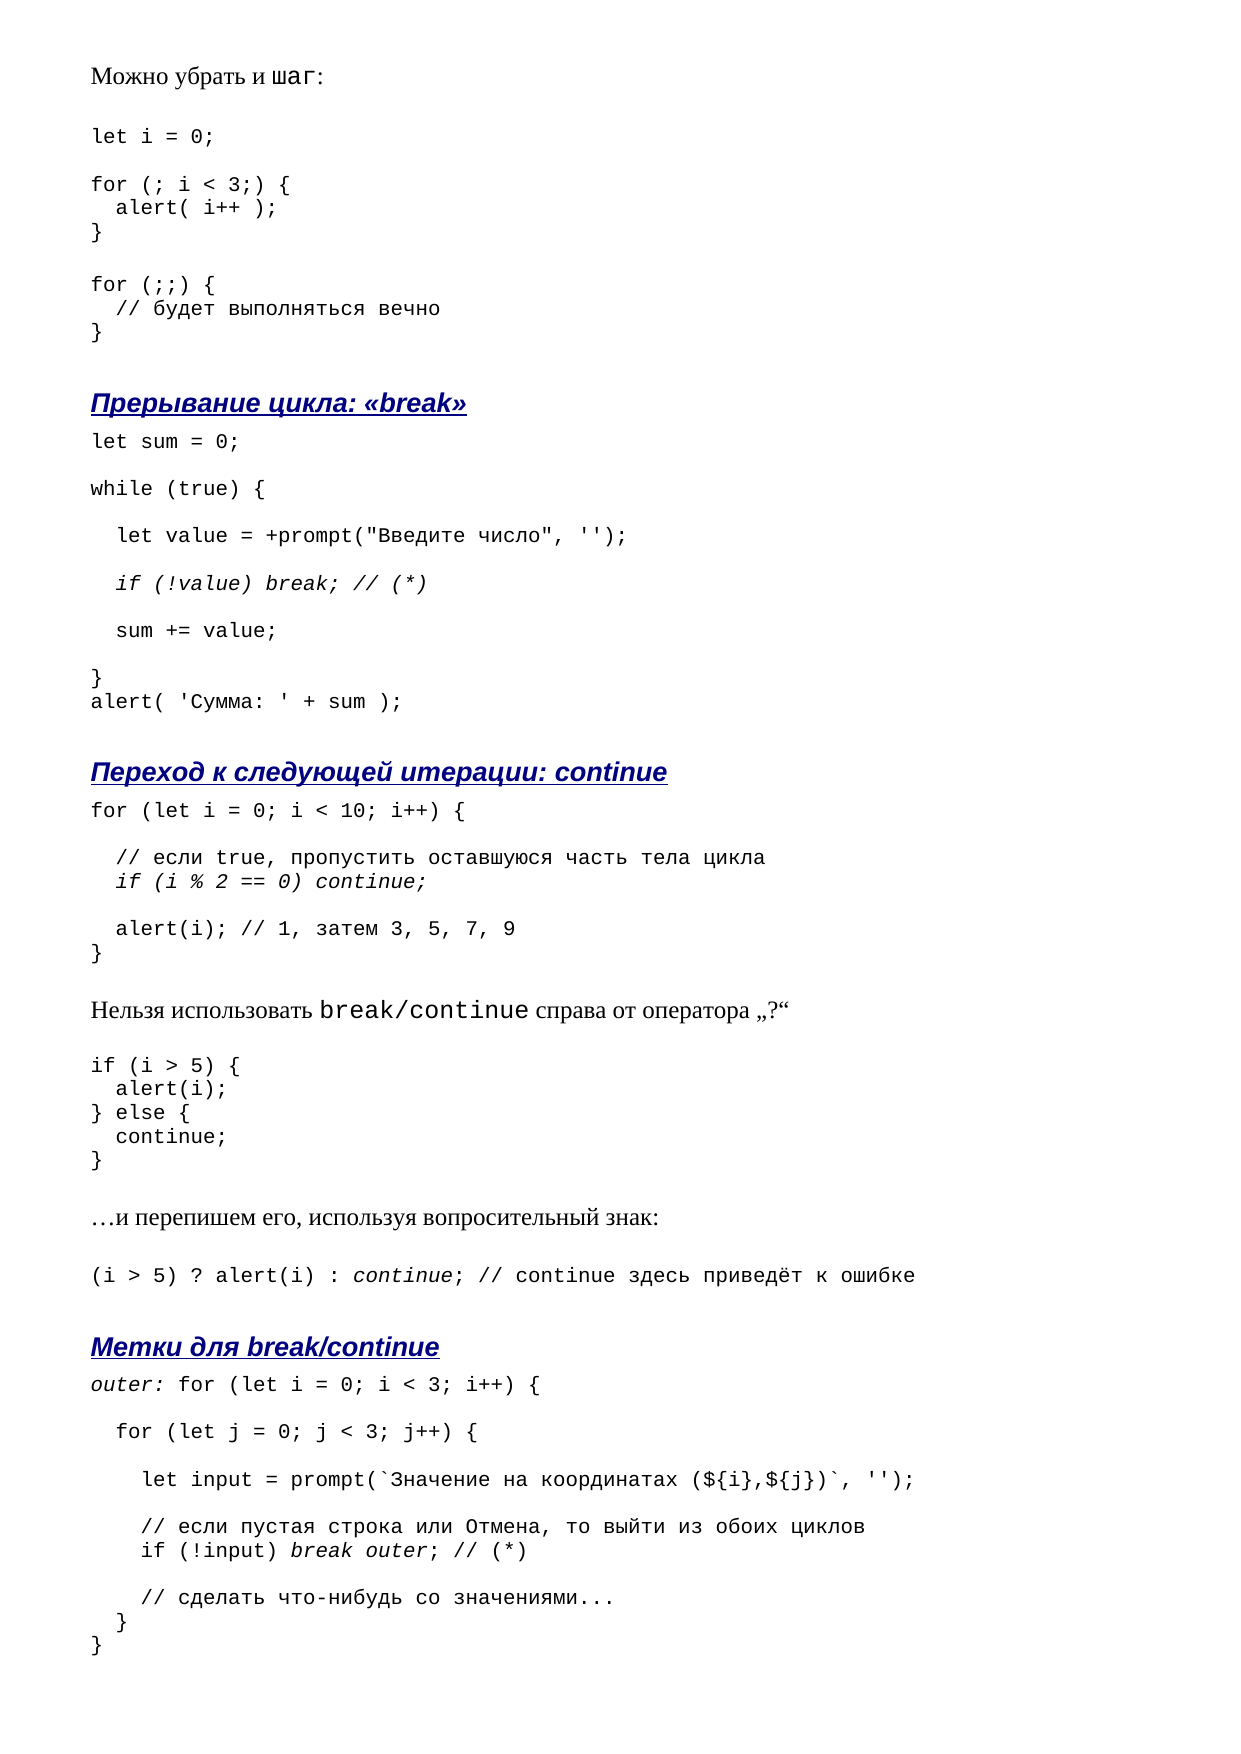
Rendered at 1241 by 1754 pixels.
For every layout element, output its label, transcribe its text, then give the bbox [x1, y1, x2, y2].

text } [90, 1611, 1187, 1634]
text } else { [90, 1102, 1187, 1126]
text let sum = 0; [90, 431, 1187, 454]
text for (let j = 0; j < 3; j++) { [90, 1422, 1187, 1445]
subtitle Метки для break/continue [90, 1331, 1187, 1362]
text let value = +prompt("Введите число", ''); [90, 525, 1187, 549]
subtitle Прерывание цикла: «break» [90, 387, 1187, 418]
text while (true) { [90, 478, 1187, 502]
text alert( 'Сумма: ' + sum ); [90, 691, 1187, 714]
text // сделать что-нибудь со значениями... [90, 1587, 1187, 1611]
text outer: for (let i = 0; i < 3; i++) { [90, 1374, 1187, 1398]
text for (; i < 3;) { [90, 173, 1187, 197]
text for (;;) { [90, 274, 1187, 298]
text // если пустая строка или Отмена, то выйти из обоих циклов [90, 1516, 1187, 1540]
text let input = prompt(`Значение на координатах (${i},${j})`, ''); [90, 1469, 1187, 1492]
text alert(i); [90, 1078, 1187, 1102]
text if (!input) break outer; // (*) [90, 1540, 1187, 1563]
text Можно убрать и шаг: [90, 61, 1187, 92]
text alert( i++ ); [90, 197, 1187, 221]
text continue; [90, 1126, 1187, 1149]
text } [90, 942, 1187, 966]
text …и перепишем его, используя вопросительный знак: [90, 1202, 1187, 1231]
text } [90, 221, 1187, 244]
text Нельзя использовать break/continue справа от оператора „?“ [90, 995, 1187, 1026]
text if (i > 5) { [90, 1055, 1187, 1078]
text alert(i); // 1, затем 3, 5, 7, 9 [90, 918, 1187, 942]
text sum += value; [90, 620, 1187, 643]
text if (i % 2 == 0) continue; [90, 871, 1187, 895]
text } [90, 667, 1187, 691]
text (i > 5) ? alert(i) : continue; // continue здесь приведёт к ошибке [90, 1265, 1187, 1288]
text } [90, 1634, 1187, 1658]
text // будет выполняться вечно [90, 298, 1187, 321]
text for (let i = 0; i < 10; i++) { [90, 800, 1187, 824]
text } [90, 1149, 1187, 1173]
text if (!value) break; // (*) [90, 572, 1187, 596]
text let i = 0; [90, 126, 1187, 150]
subtitle Переход к следующей итерации: continue [90, 756, 1187, 788]
text // если true, пропустить оставшуюся часть тела цикла [90, 847, 1187, 871]
text } [90, 321, 1187, 345]
